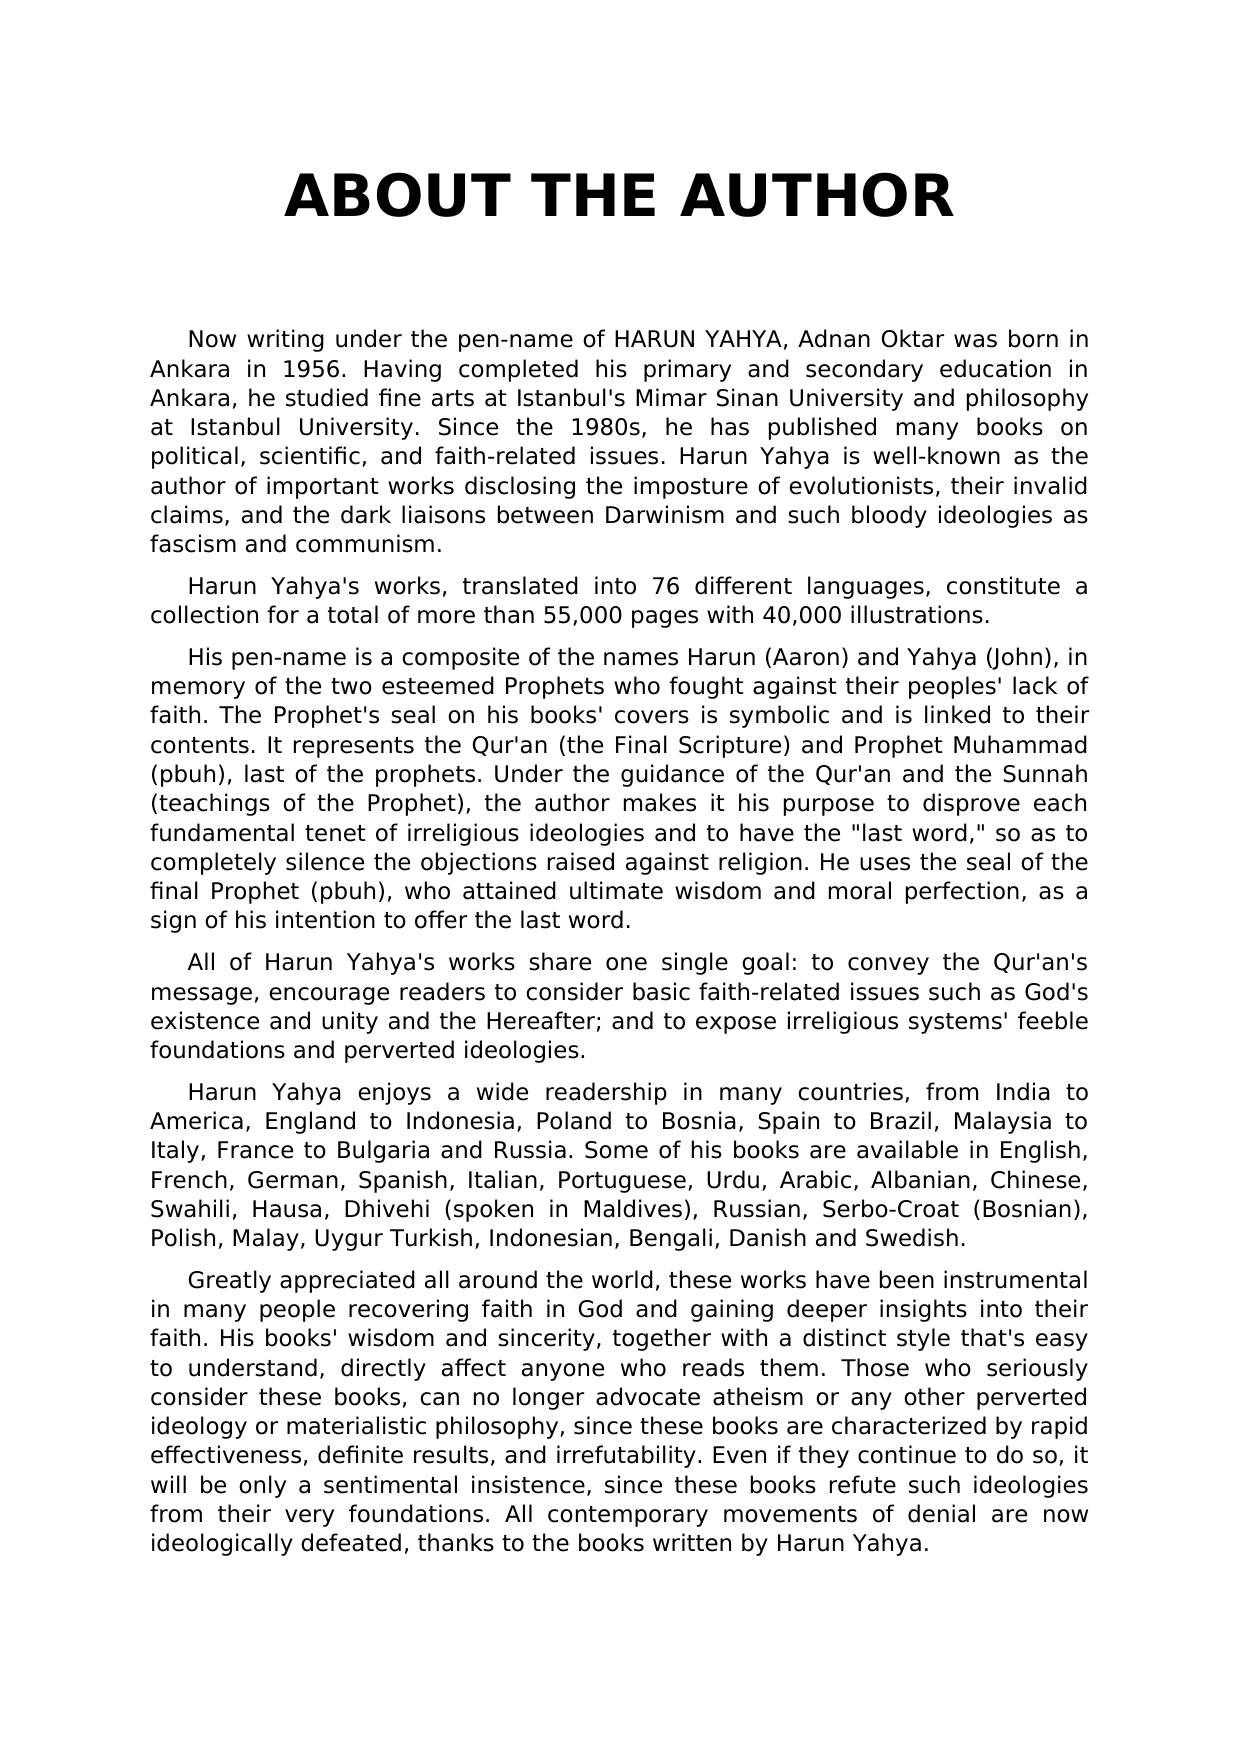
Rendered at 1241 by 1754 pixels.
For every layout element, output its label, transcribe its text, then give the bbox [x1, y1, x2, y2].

text Harun Yahya enjoys a wide readership in many countries, from India to America, England to Indonesia, Poland to Bosnia, Spain to Brazil, Malaysia to Italy, France to Bulgaria and Russia. Some of his books are available in English, French, German, Spanish, Italian, Portuguese, Urdu, Arabic, Albanian, Chinese, Swahili, Hausa, Dhivehi (spoken in Maldives), Russian, Serbo-Croat (Bosnian), Polish, Malay, Uygur Turkish, Indonesian, Bengali, Danish and Swedish. [150, 1079, 1090, 1252]
text Harun Yahya's works, translated into 76 different languages, constitute a collection for a total of more than 55,000 pages with 40,000 illustrations. [150, 573, 1090, 629]
text His pen-name is a composite of the names Harun (Aaron) and Yahya (John), in memory of the two esteemed Prophets who fought against their peoples' lack of faith. The Prophet's seal on his books' covers is symbolic and is linked to their contents. It represents the Qur'an (the Final Scripture) and Prophet Muhammad (pbuh), last of the prophets. Under the guidance of the Qur'an and the Sunnah (teachings of the Prophet), the author makes it his purpose to disprove each fundamental tenet of irreligious ideologies and to have the "last word," so as to completely silence the objections raised against religion. He uses the seal of the final Prophet (pbuh), who attained ultimate wisdom and moral perfection, as a sign of his intention to offer the last word. [150, 644, 1090, 934]
subtitle ABOUT THE AUTHOR [150, 162, 1090, 230]
text Greatly appreciated all around the world, these works have been instrumental in many people recovering faith in God and gaining deeper insights into their faith. His books' wisdom and sincerity, together with a distinct style that's easy to understand, directly affect anyone who reads them. Those who seriously consider these books, can no longer advocate atheism or any other perverted ideology or materialistic philosophy, since these books are characterized by rapid effectiveness, definite results, and irrefutability. Even if they continue to do so, it will be only a sentimental insistence, since these books refute such ideologies from their very foundations. All contemporary movements of denial are now ideologically defeated, thanks to the books written by Harun Yahya. [150, 1267, 1090, 1557]
text Now writing under the pen-name of HARUN YAHYA, Adnan Oktar was born in Ankara in 1956. Having completed his primary and secondary education in Ankara, he studied fine arts at Istanbul's Mimar Sinan University and philosophy at Istanbul University. Since the 1980s, he has published many books on political, scientific, and faith-related issues. Harun Yahya is well-known as the author of important works disclosing the imposture of evolutionists, their invalid claims, and the dark liaisons between Darwinism and such bloody ideologies as fascism and communism. [150, 326, 1090, 558]
text All of Harun Yahya's works share one single goal: to convey the Qur'an's message, encourage readers to consider basic faith-related issues such as God's existence and unity and the Hereafter; and to expose irreligious systems' feeble foundations and perverted ideologies. [150, 949, 1090, 1064]
